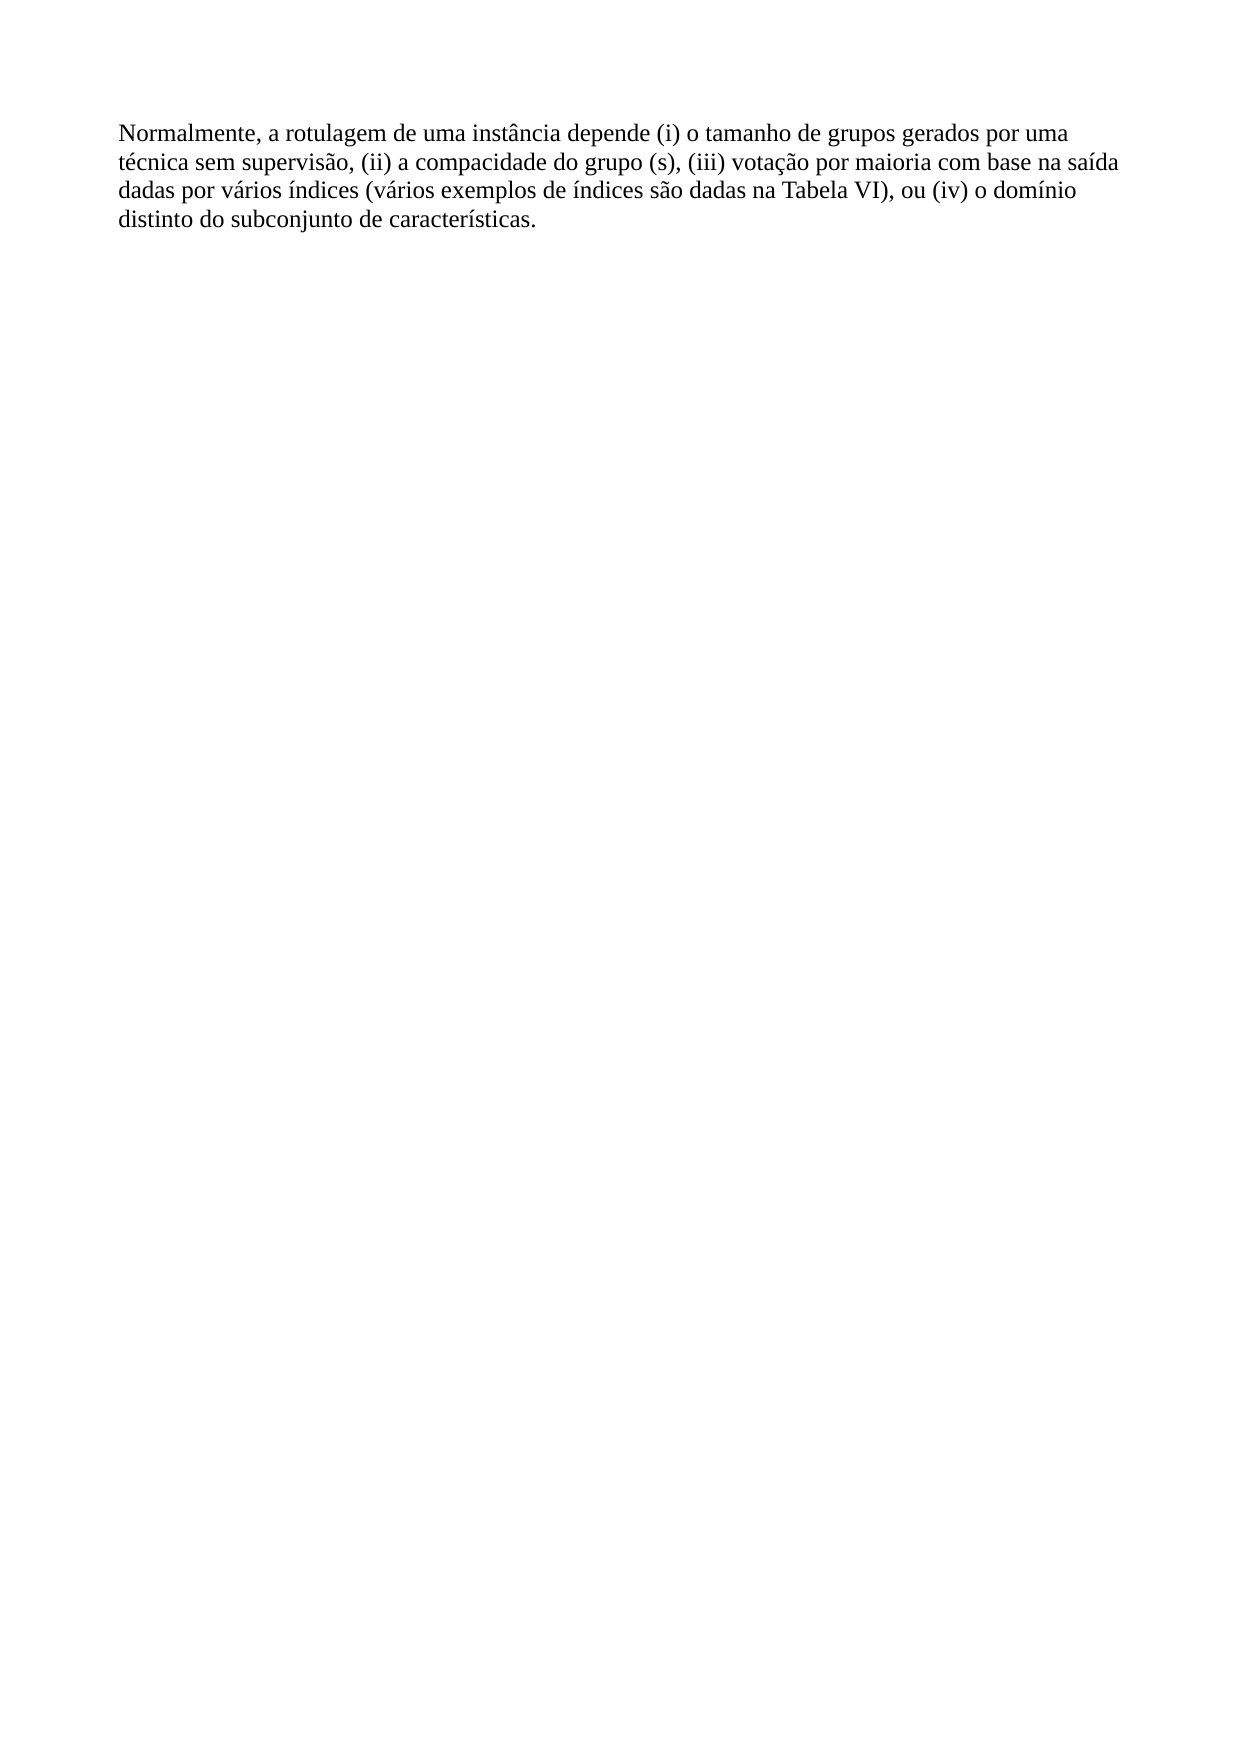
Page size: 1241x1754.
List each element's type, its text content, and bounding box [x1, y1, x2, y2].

text Normalmente, a rotulagem de uma instância depende (i) o tamanho de grupos gerados por uma técnica sem supervisão, (ii) a compacidade do grupo (s), (iii) votação por maioria com base na saída dadas por vários índices (vários exemplos de índices são dadas na Tabela VI), ou (iv) o domínio distinto do subconjunto de características. [118, 118, 1122, 233]
